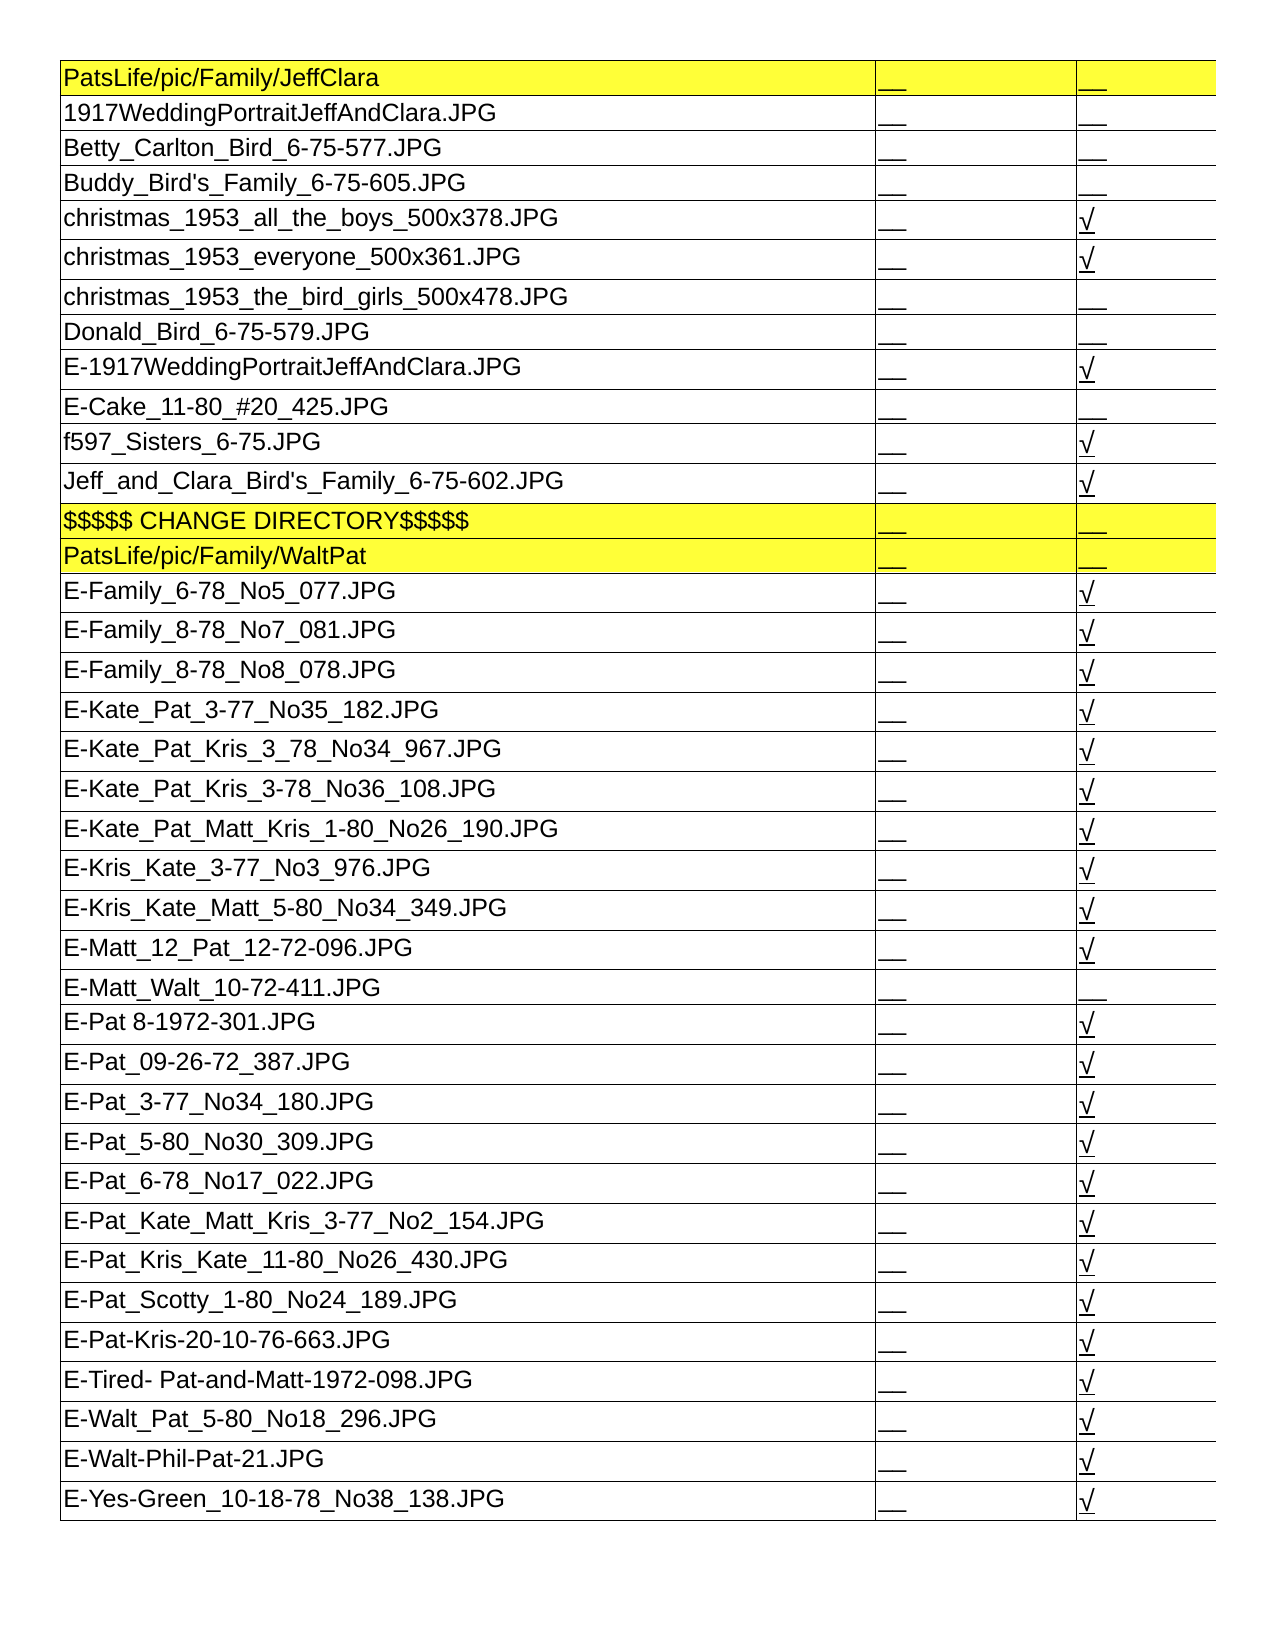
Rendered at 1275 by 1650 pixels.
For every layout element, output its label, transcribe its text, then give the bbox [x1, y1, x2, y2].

table_cell __ [876, 1442, 1076, 1481]
table_cell __ [876, 1283, 1076, 1322]
table_cell __ [1077, 166, 1216, 199]
table_cell E-Kate_Pat_Kris_3-78_No36_108.JPG [61, 772, 875, 811]
table_cell __ [876, 1045, 1076, 1084]
table_cell √ [1077, 891, 1216, 930]
table_cell __ [1077, 315, 1216, 349]
table_cell E-Pat_Kate_Matt_Kris_3-77_No2_154.JPG [61, 1204, 875, 1242]
table_cell PatsLife/pic/Family/JeffClara [61, 61, 875, 95]
table_cell __ [876, 1085, 1076, 1123]
table_cell E-Kate_Pat_Matt_Kris_1-80_No26_190.JPG [61, 812, 875, 850]
table_cell __ [876, 280, 1076, 314]
table_cell __ [1077, 504, 1216, 538]
table_cell √ [1077, 1442, 1216, 1481]
table_cell __ [876, 970, 1076, 1004]
table_cell __ [876, 201, 1076, 239]
table_cell E-Walt_Pat_5-80_No18_296.JPG [61, 1402, 875, 1441]
table_cell __ [876, 131, 1076, 165]
table_cell __ [876, 424, 1076, 463]
table_cell __ [876, 240, 1076, 279]
table_cell E-Family_8-78_No7_081.JPG [61, 613, 875, 652]
table_cell __ [1077, 61, 1216, 95]
table_cell __ [876, 1402, 1076, 1441]
table_cell √ [1077, 1402, 1216, 1441]
table_cell √ [1077, 812, 1216, 850]
table_cell √ [1077, 1124, 1216, 1163]
table_cell __ [876, 613, 1076, 652]
table_cell __ [876, 732, 1076, 771]
table_cell E-Matt_Walt_10-72-411.JPG [61, 970, 875, 1004]
table_cell PatsLife/pic/Family/WaltPat [61, 539, 875, 572]
table_cell $$$$$ CHANGE DIRECTORY$$$$$ [61, 504, 875, 538]
table_cell __ [876, 315, 1076, 349]
table_cell √ [1077, 1204, 1216, 1242]
table_cell √ [1077, 424, 1216, 463]
table_cell E-Kris_Kate_3-77_No3_976.JPG [61, 851, 875, 890]
table_cell __ [876, 1164, 1076, 1203]
table_cell √ [1077, 1164, 1216, 1203]
table_cell √ [1077, 1362, 1216, 1401]
table_cell √ [1077, 1005, 1216, 1044]
table_cell __ [876, 1005, 1076, 1044]
table_cell √ [1077, 1045, 1216, 1084]
table_cell √ [1077, 1085, 1216, 1123]
table_cell __ [876, 693, 1076, 731]
table_cell __ [876, 891, 1076, 930]
table_cell f597_Sisters_6-75.JPG [61, 424, 875, 463]
table_cell √ [1077, 772, 1216, 811]
table_cell E-Kris_Kate_Matt_5-80_No34_349.JPG [61, 891, 875, 930]
table_cell E-Kate_Pat_Kris_3_78_No34_967.JPG [61, 732, 875, 771]
table_cell __ [1077, 280, 1216, 314]
table_cell 1917WeddingPortraitJeffAndClara.JPG [61, 96, 875, 130]
table_cell __ [876, 1482, 1076, 1520]
table_cell __ [876, 851, 1076, 890]
table_cell E-Yes-Green_10-18-78_No38_138.JPG [61, 1482, 875, 1520]
table_cell __ [876, 539, 1076, 572]
table_cell √ [1077, 931, 1216, 969]
table_cell √ [1077, 1244, 1216, 1282]
table_cell E-Pat_5-80_No30_309.JPG [61, 1124, 875, 1163]
table_cell __ [876, 1244, 1076, 1282]
table_cell E-Tired- Pat-and-Matt-1972-098.JPG [61, 1362, 875, 1401]
table_cell √ [1077, 350, 1216, 388]
table_cell √ [1077, 464, 1216, 503]
table_cell √ [1077, 851, 1216, 890]
table_cell √ [1077, 1283, 1216, 1322]
table_cell Jeff_and_Clara_Bird's_Family_6-75-602.JPG [61, 464, 875, 503]
table_cell __ [876, 1124, 1076, 1163]
table_cell √ [1077, 240, 1216, 279]
table_cell __ [876, 504, 1076, 538]
table_cell Betty_Carlton_Bird_6-75-577.JPG [61, 131, 875, 165]
table_cell __ [1077, 96, 1216, 130]
table_cell E-Pat_Scotty_1-80_No24_189.JPG [61, 1283, 875, 1322]
table_cell √ [1077, 653, 1216, 692]
table_cell Donald_Bird_6-75-579.JPG [61, 315, 875, 349]
table_cell christmas_1953_the_bird_girls_500x478.JPG [61, 280, 875, 314]
table_cell __ [876, 1323, 1076, 1361]
table_cell E-Pat_09-26-72_387.JPG [61, 1045, 875, 1084]
table_cell __ [876, 390, 1076, 423]
table_cell E-Family_6-78_No5_077.JPG [61, 574, 875, 612]
table_cell __ [876, 61, 1076, 95]
table_cell √ [1077, 732, 1216, 771]
table_cell __ [876, 1362, 1076, 1401]
table_cell E-Cake_11-80_#20_425.JPG [61, 390, 875, 423]
table_cell __ [876, 812, 1076, 850]
table_cell E-Matt_12_Pat_12-72-096.JPG [61, 931, 875, 969]
table_cell √ [1077, 201, 1216, 239]
table_cell __ [876, 1204, 1076, 1242]
table_cell E-Pat_6-78_No17_022.JPG [61, 1164, 875, 1203]
table_cell E-Pat 8-1972-301.JPG [61, 1005, 875, 1044]
table_cell christmas_1953_everyone_500x361.JPG [61, 240, 875, 279]
table_cell √ [1077, 1323, 1216, 1361]
table_cell __ [1077, 539, 1216, 572]
table_cell √ [1077, 1482, 1216, 1520]
table_cell __ [1077, 390, 1216, 423]
table_cell E-Pat-Kris-20-10-76-663.JPG [61, 1323, 875, 1361]
table_cell christmas_1953_all_the_boys_500x378.JPG [61, 201, 875, 239]
table_cell __ [876, 931, 1076, 969]
table_cell E-Pat_Kris_Kate_11-80_No26_430.JPG [61, 1244, 875, 1282]
table_cell √ [1077, 693, 1216, 731]
table_cell E-Family_8-78_No8_078.JPG [61, 653, 875, 692]
table_cell __ [876, 653, 1076, 692]
table_cell __ [1077, 970, 1216, 1004]
table_cell __ [876, 574, 1076, 612]
table_cell Buddy_Bird's_Family_6-75-605.JPG [61, 166, 875, 199]
table_cell √ [1077, 613, 1216, 652]
table_cell √ [1077, 574, 1216, 612]
table_cell E-1917WeddingPortraitJeffAndClara.JPG [61, 350, 875, 388]
table_cell E-Pat_3-77_No34_180.JPG [61, 1085, 875, 1123]
table_cell __ [876, 772, 1076, 811]
table_cell __ [876, 464, 1076, 503]
table_cell __ [1077, 131, 1216, 165]
table_cell __ [876, 96, 1076, 130]
table_cell __ [876, 166, 1076, 199]
table_cell E-Kate_Pat_3-77_No35_182.JPG [61, 693, 875, 731]
table_cell E-Walt-Phil-Pat-21.JPG [61, 1442, 875, 1481]
table_cell __ [876, 350, 1076, 388]
